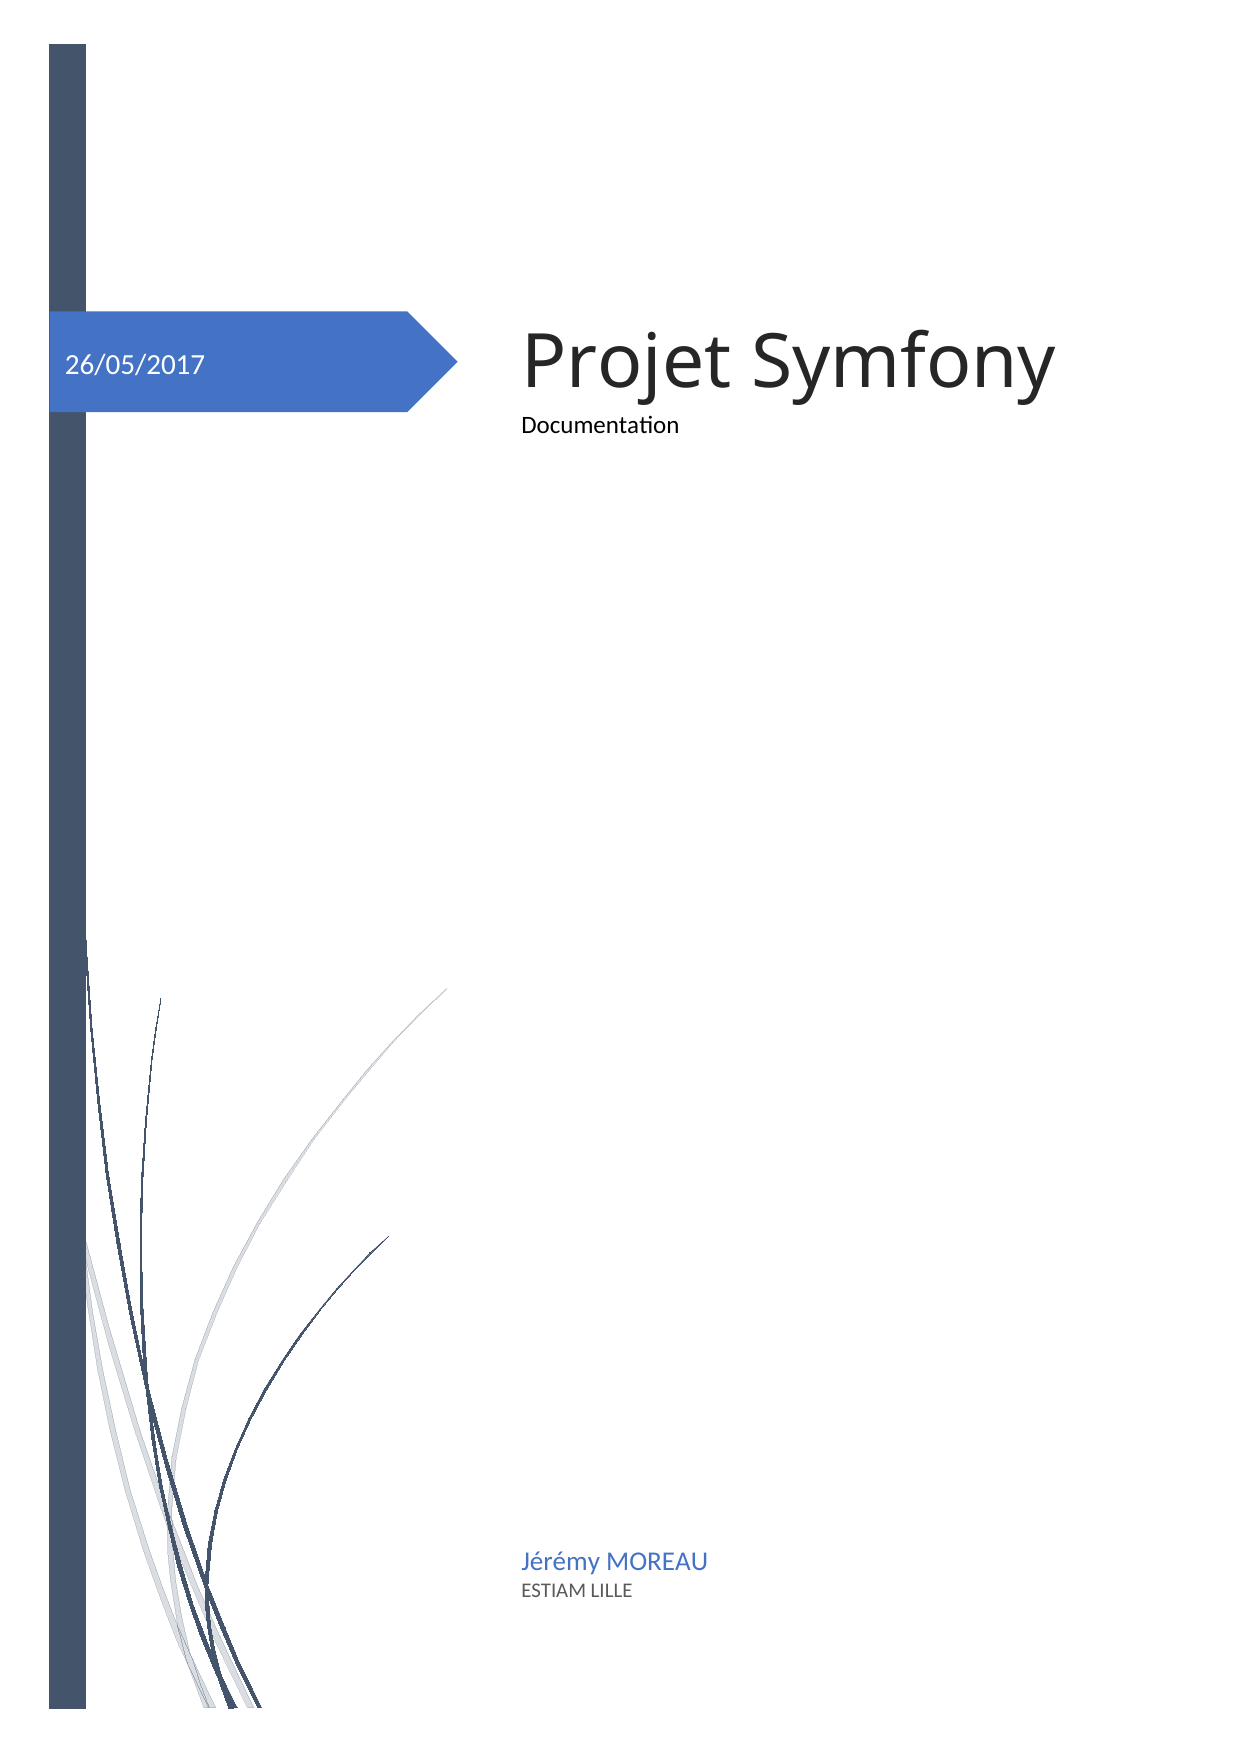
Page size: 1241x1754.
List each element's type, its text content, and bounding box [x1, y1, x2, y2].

text Documentation [521, 409, 1078, 440]
text Projet Symfony [521, 307, 1078, 409]
text Jérémy MOREAU [521, 1544, 1079, 1578]
text Estiam lille [521, 1578, 1079, 1603]
